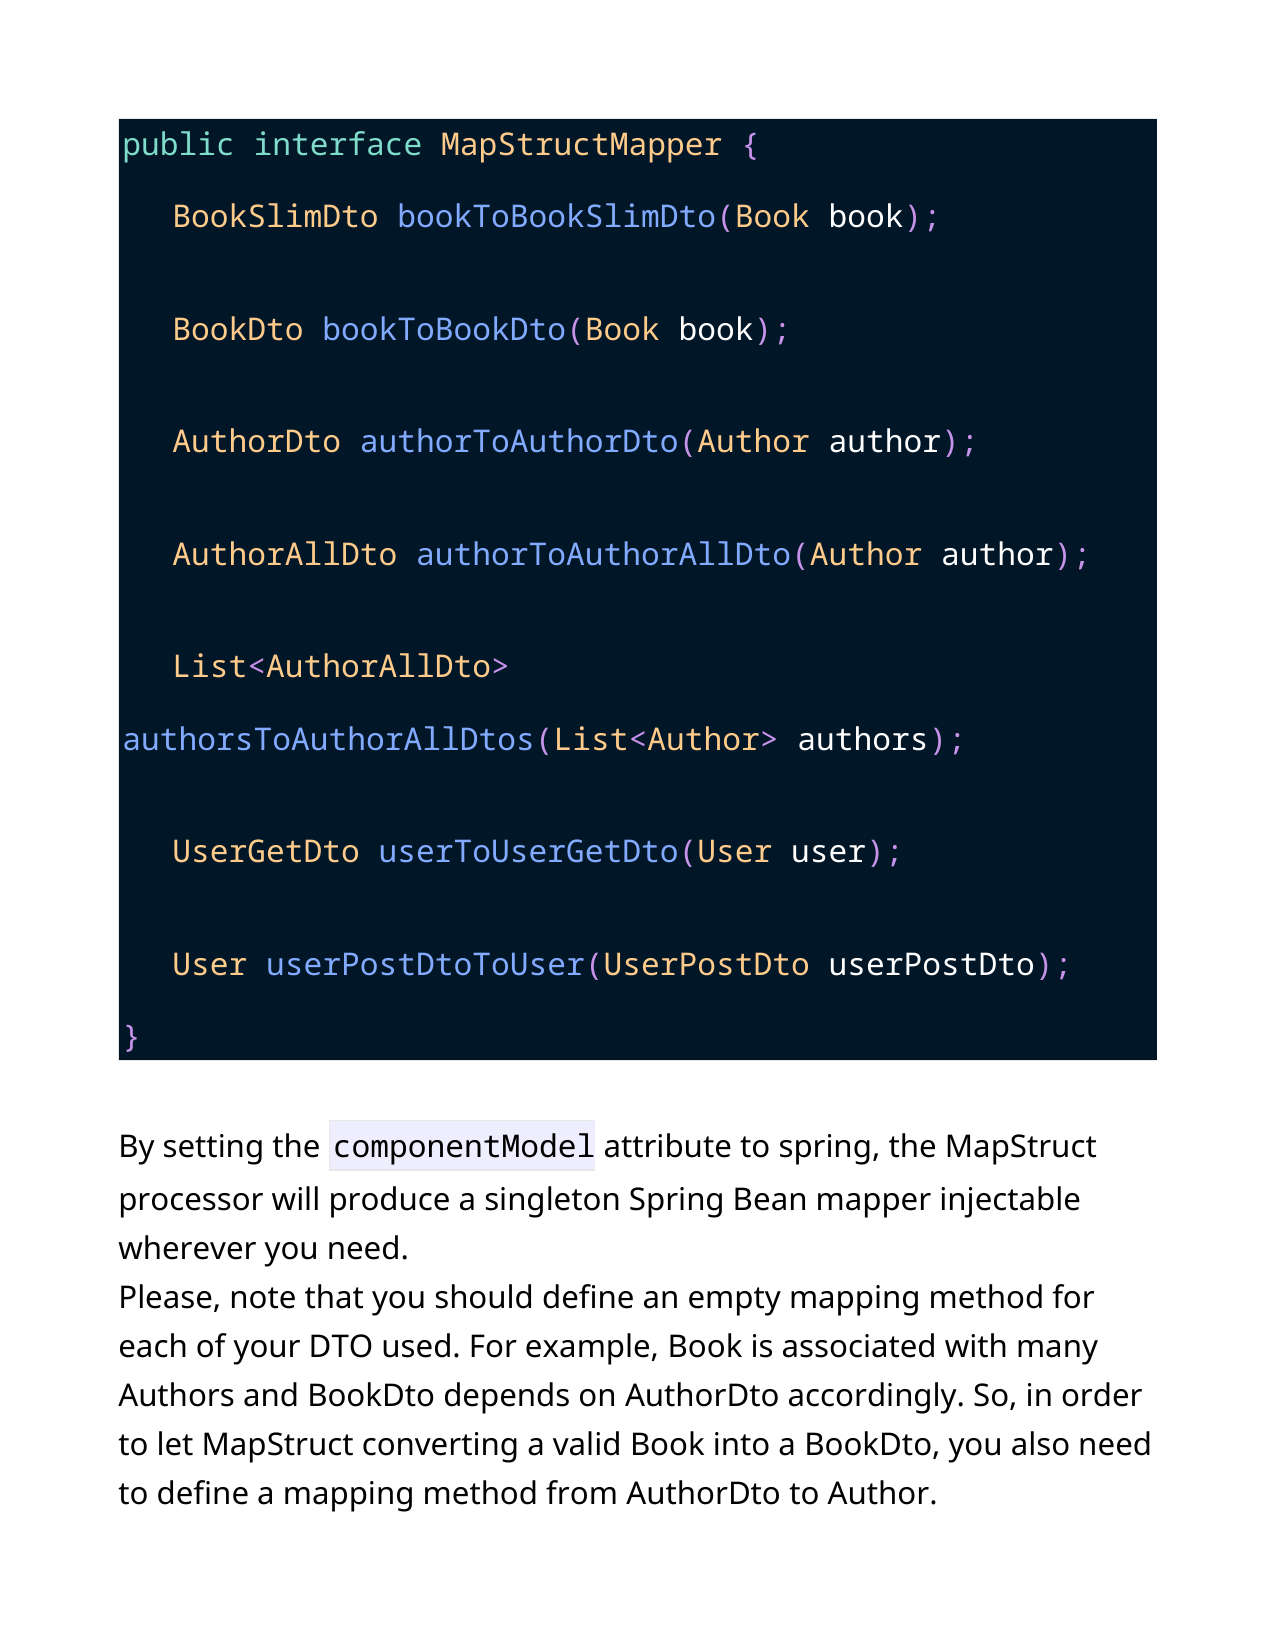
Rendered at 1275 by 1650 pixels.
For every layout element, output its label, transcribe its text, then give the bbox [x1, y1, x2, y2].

text AuthorDto authorToAuthorDto(Author author); [119, 416, 1157, 462]
text UserGetDto userToUserGetDto(User user); [119, 825, 1157, 872]
text Please, note that you should define an empty mapping method for each of your DTO used. For example, Book is associated with many Authors and BookDto depends on AuthorDto accordingly. So, in order to let MapStruct converting a valid Book into a BookDto, you also need to define a mapping method from AuthorDto to Author. [118, 1275, 1157, 1513]
text AuthorAllDto authorToAuthorAllDto(Author author); [119, 528, 1157, 574]
text } [119, 1010, 1157, 1060]
text User userPostDtoToUser(UserPostDto userPostDto); [119, 938, 1157, 984]
text By setting the componentModel attribute to spring, the MapStruct processor will produce a singleton Spring Bean mapper injectable wherever you need. [118, 1120, 1157, 1268]
text public interface MapStructMapper { [119, 119, 1157, 165]
text List<AuthorAllDto> authorsToAuthorAllDtos(List<Author> authors); [119, 641, 1157, 759]
text BookSlimDto bookToBookSlimDto(Book book); [119, 191, 1157, 237]
text BookDto bookToBookDto(Book book); [119, 303, 1157, 349]
